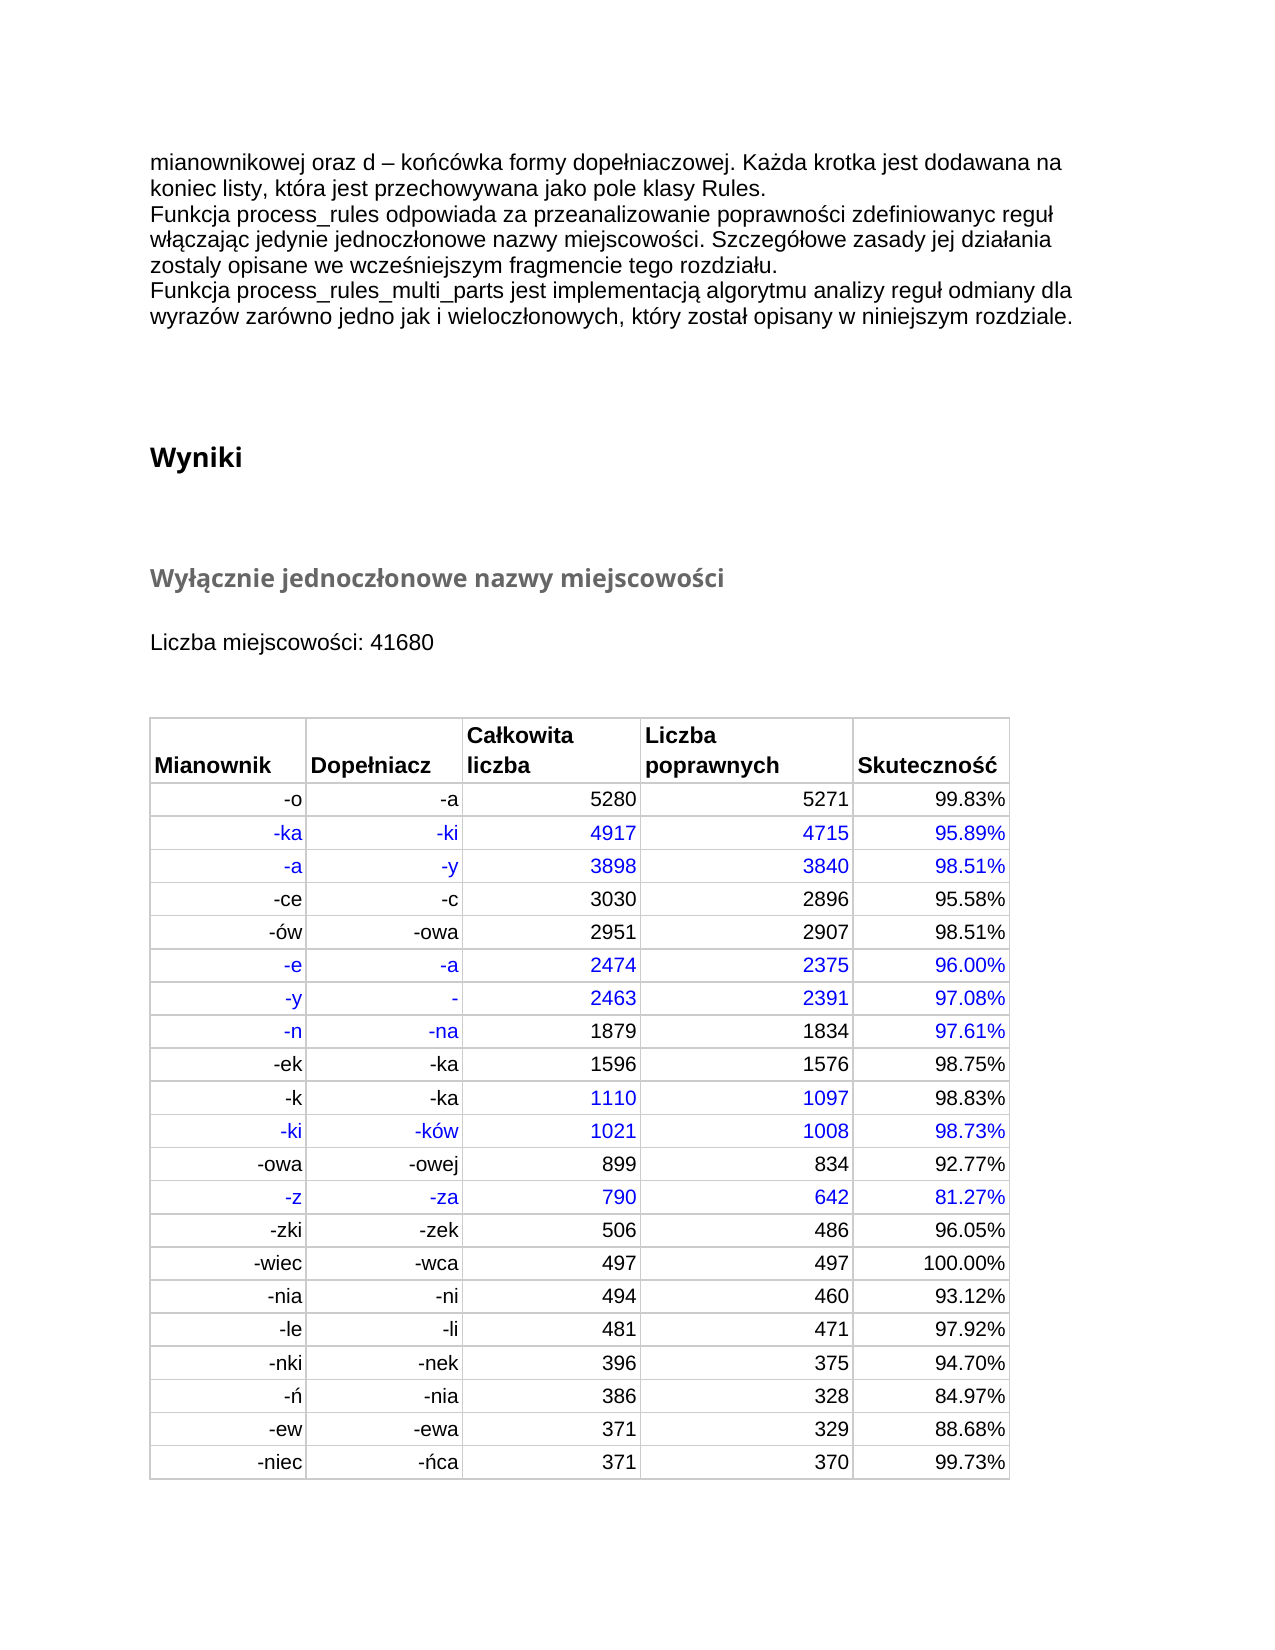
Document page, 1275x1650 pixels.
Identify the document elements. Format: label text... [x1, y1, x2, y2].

table_header Liczba poprawnych [641, 719, 852, 782]
table_cell 1834 [641, 1016, 852, 1047]
table_cell 1021 [463, 1115, 640, 1147]
table_cell -wiec [151, 1248, 305, 1279]
table_cell -ka [307, 1082, 462, 1113]
table_cell 94.70% [854, 1347, 1009, 1378]
table_header Skuteczność [854, 719, 1009, 782]
table_cell 3840 [641, 850, 852, 882]
table_cell 486 [641, 1215, 852, 1246]
table_cell 97.61% [854, 1016, 1009, 1047]
table_cell 371 [463, 1413, 640, 1445]
table_cell -zek [307, 1215, 462, 1246]
table_cell 481 [463, 1314, 640, 1345]
table_cell -o [151, 784, 305, 815]
table_cell 84.97% [854, 1380, 1009, 1412]
table_cell 93.12% [854, 1281, 1009, 1312]
text mianownikowej oraz d – końcówka formy dopełniaczowej. Każda krotka jest dodawana na koniec listy, która jest przechowywana jako pole klasy Rules. [150, 150, 1125, 201]
table_cell -owa [307, 916, 462, 948]
table_cell -a [307, 950, 462, 981]
table_cell 2375 [641, 950, 852, 981]
table_cell 1110 [463, 1082, 640, 1113]
table_cell 95.89% [854, 817, 1009, 848]
table_cell 1576 [641, 1049, 852, 1080]
table_cell 328 [641, 1380, 852, 1412]
table_cell -ów [151, 916, 305, 948]
table_cell 375 [641, 1347, 852, 1378]
table_cell 3898 [463, 850, 640, 882]
table_cell 96.00% [854, 950, 1009, 981]
table_cell 2951 [463, 916, 640, 948]
table_cell 98.75% [854, 1049, 1009, 1080]
table_cell -k [151, 1082, 305, 1113]
table_cell 99.83% [854, 784, 1009, 815]
table_cell 471 [641, 1314, 852, 1345]
table_cell -y [151, 983, 305, 1014]
table_cell -nia [307, 1380, 462, 1412]
table_cell -zki [151, 1215, 305, 1246]
table_cell 2896 [641, 883, 852, 915]
table_cell 3030 [463, 883, 640, 915]
table_cell -y [307, 850, 462, 882]
table_cell -a [307, 784, 462, 815]
table_cell 98.73% [854, 1115, 1009, 1147]
table_cell -owej [307, 1148, 462, 1180]
table_cell 81.27% [854, 1181, 1009, 1213]
table_cell 460 [641, 1281, 852, 1312]
table_cell -ek [151, 1049, 305, 1080]
text Funkcja process_rules_multi_parts jest implementacją algorytmu analizy reguł odmiany dla wyrazów zarówno jedno jak i wieloczłonowych, który został opisany w niniejszym rozdziale. [150, 278, 1125, 329]
table_cell 2474 [463, 950, 640, 981]
table_cell 2463 [463, 983, 640, 1014]
table_cell 96.05% [854, 1215, 1009, 1246]
table_cell 92.77% [854, 1148, 1009, 1180]
table_cell -nia [151, 1281, 305, 1312]
table_cell 386 [463, 1380, 640, 1412]
table_cell 370 [641, 1446, 852, 1478]
table_cell 98.51% [854, 850, 1009, 882]
text Funkcja process_rules odpowiada za przeanalizowanie poprawności zdefiniowanyc reguł włączając jedynie jednoczłonowe nazwy miejscowości. Szczegółowe zasady jej działania zostaly opisane we wcześniejszym fragmencie tego rozdziału. [150, 201, 1125, 278]
table_cell 497 [463, 1248, 640, 1279]
table_header Całkowita liczba [463, 719, 640, 782]
table_cell -ka [151, 817, 305, 848]
table_cell 1879 [463, 1016, 640, 1047]
table_cell 834 [641, 1148, 852, 1180]
table_cell 97.08% [854, 983, 1009, 1014]
table_cell -ni [307, 1281, 462, 1312]
table_cell 506 [463, 1215, 640, 1246]
table_cell 98.83% [854, 1082, 1009, 1113]
table_cell 1596 [463, 1049, 640, 1080]
table_header Dopełniacz [307, 719, 462, 782]
table_cell -ńca [307, 1446, 462, 1478]
table_cell 371 [463, 1446, 640, 1478]
table_cell 1008 [641, 1115, 852, 1147]
table_cell -ki [151, 1115, 305, 1147]
table_cell 100.00% [854, 1248, 1009, 1279]
table_cell 98.51% [854, 916, 1009, 948]
table_cell 899 [463, 1148, 640, 1180]
table_cell 95.58% [854, 883, 1009, 915]
subtitle Wyłącznie jednoczłonowe nazwy miejscowości [150, 561, 1125, 595]
table_cell 88.68% [854, 1413, 1009, 1445]
table_cell 99.73% [854, 1446, 1009, 1478]
table_cell -za [307, 1181, 462, 1213]
table_cell -e [151, 950, 305, 981]
table_cell -owa [151, 1148, 305, 1180]
table_cell 494 [463, 1281, 640, 1312]
table_cell - [307, 983, 462, 1014]
table_cell 396 [463, 1347, 640, 1378]
table_cell -na [307, 1016, 462, 1047]
table_cell -li [307, 1314, 462, 1345]
table_cell -ki [307, 817, 462, 848]
table_cell -n [151, 1016, 305, 1047]
table_cell -ków [307, 1115, 462, 1147]
table_cell 642 [641, 1181, 852, 1213]
table_cell 790 [463, 1181, 640, 1213]
table_cell -nek [307, 1347, 462, 1378]
table_cell -c [307, 883, 462, 915]
subtitle Wyniki [150, 438, 1125, 475]
table_cell 2391 [641, 983, 852, 1014]
table_cell -ew [151, 1413, 305, 1445]
table_cell 4715 [641, 817, 852, 848]
table_cell -ń [151, 1380, 305, 1412]
table_cell 329 [641, 1413, 852, 1445]
table_cell -ewa [307, 1413, 462, 1445]
table_cell 5271 [641, 784, 852, 815]
table_cell -wca [307, 1248, 462, 1279]
table_cell 1097 [641, 1082, 852, 1113]
table_cell -niec [151, 1446, 305, 1478]
table_cell 5280 [463, 784, 640, 815]
table_cell 4917 [463, 817, 640, 848]
table_cell -nki [151, 1347, 305, 1378]
table_cell 2907 [641, 916, 852, 948]
table_header Mianownik [151, 719, 305, 782]
table_cell -a [151, 850, 305, 882]
table_cell 97.92% [854, 1314, 1009, 1345]
table_cell 497 [641, 1248, 852, 1279]
table_cell -z [151, 1181, 305, 1213]
text Liczba miejscowości: 41680 [150, 629, 1125, 655]
table_cell -le [151, 1314, 305, 1345]
table_cell -ce [151, 883, 305, 915]
table_cell -ka [307, 1049, 462, 1080]
